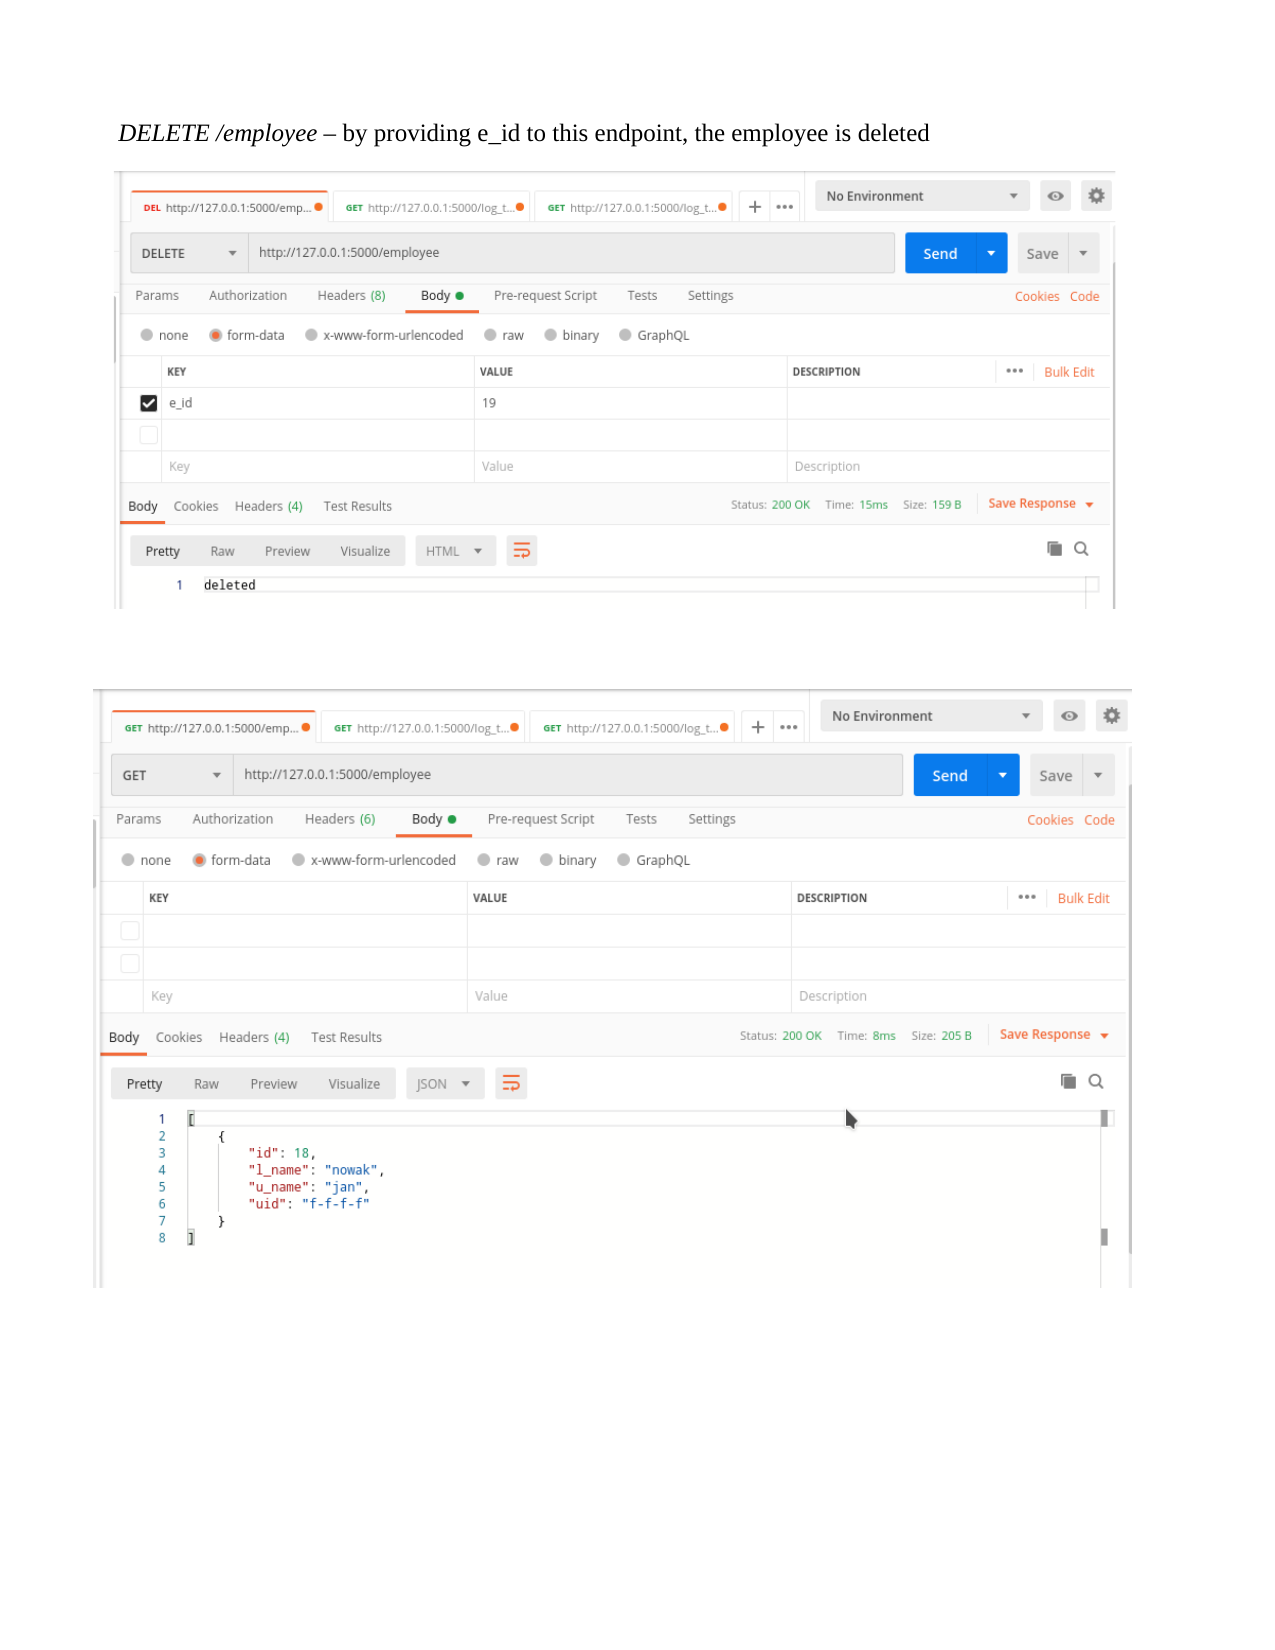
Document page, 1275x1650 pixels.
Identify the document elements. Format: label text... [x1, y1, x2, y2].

picture [93, 689, 1132, 1288]
picture [113, 171, 1116, 609]
text DELETE /employee – by providing e_id to this endpoint, the employee is deleted [118, 118, 1157, 147]
